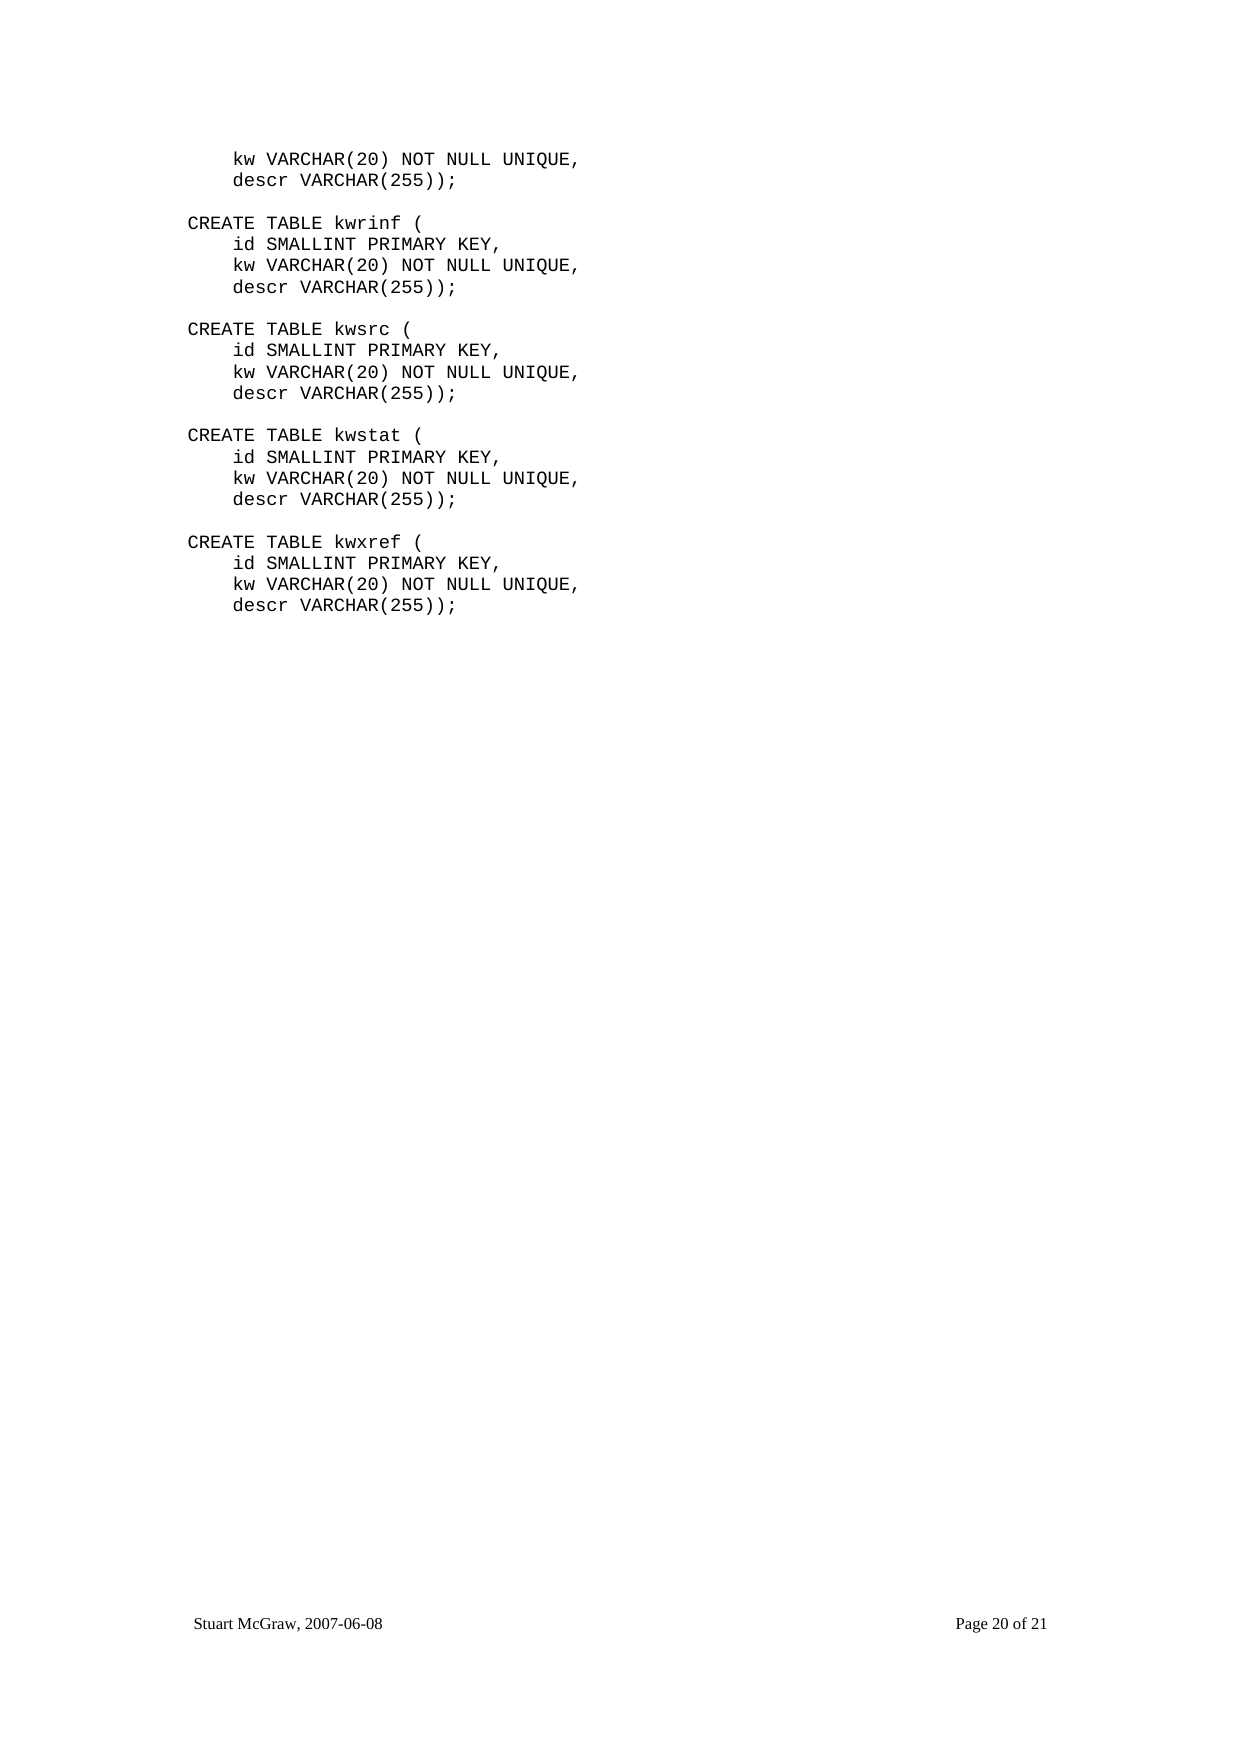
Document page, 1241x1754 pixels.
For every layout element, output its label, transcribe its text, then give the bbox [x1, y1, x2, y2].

text kw VARCHAR(20) NOT NULL UNIQUE, descr VARCHAR(255)); CREATE TABLE kwrinf ( id SMALLINT PRIMARY KEY, kw VARCHAR(20) NOT NULL UNIQUE, descr VARCHAR(255)); CREATE TABLE kwsrc ( id SMALLINT PRIMARY KEY, kw VARCHAR(20) NOT NULL UNIQUE, descr VARCHAR(255)); CREATE TABLE kwstat ( id SMALLINT PRIMARY KEY, kw VARCHAR(20) NOT NULL UNIQUE, descr VARCHAR(255)); CREATE TABLE kwxref ( id SMALLINT PRIMARY KEY, kw VARCHAR(20) NOT NULL UNIQUE, descr VARCHAR(255)); [187, 150, 1053, 645]
